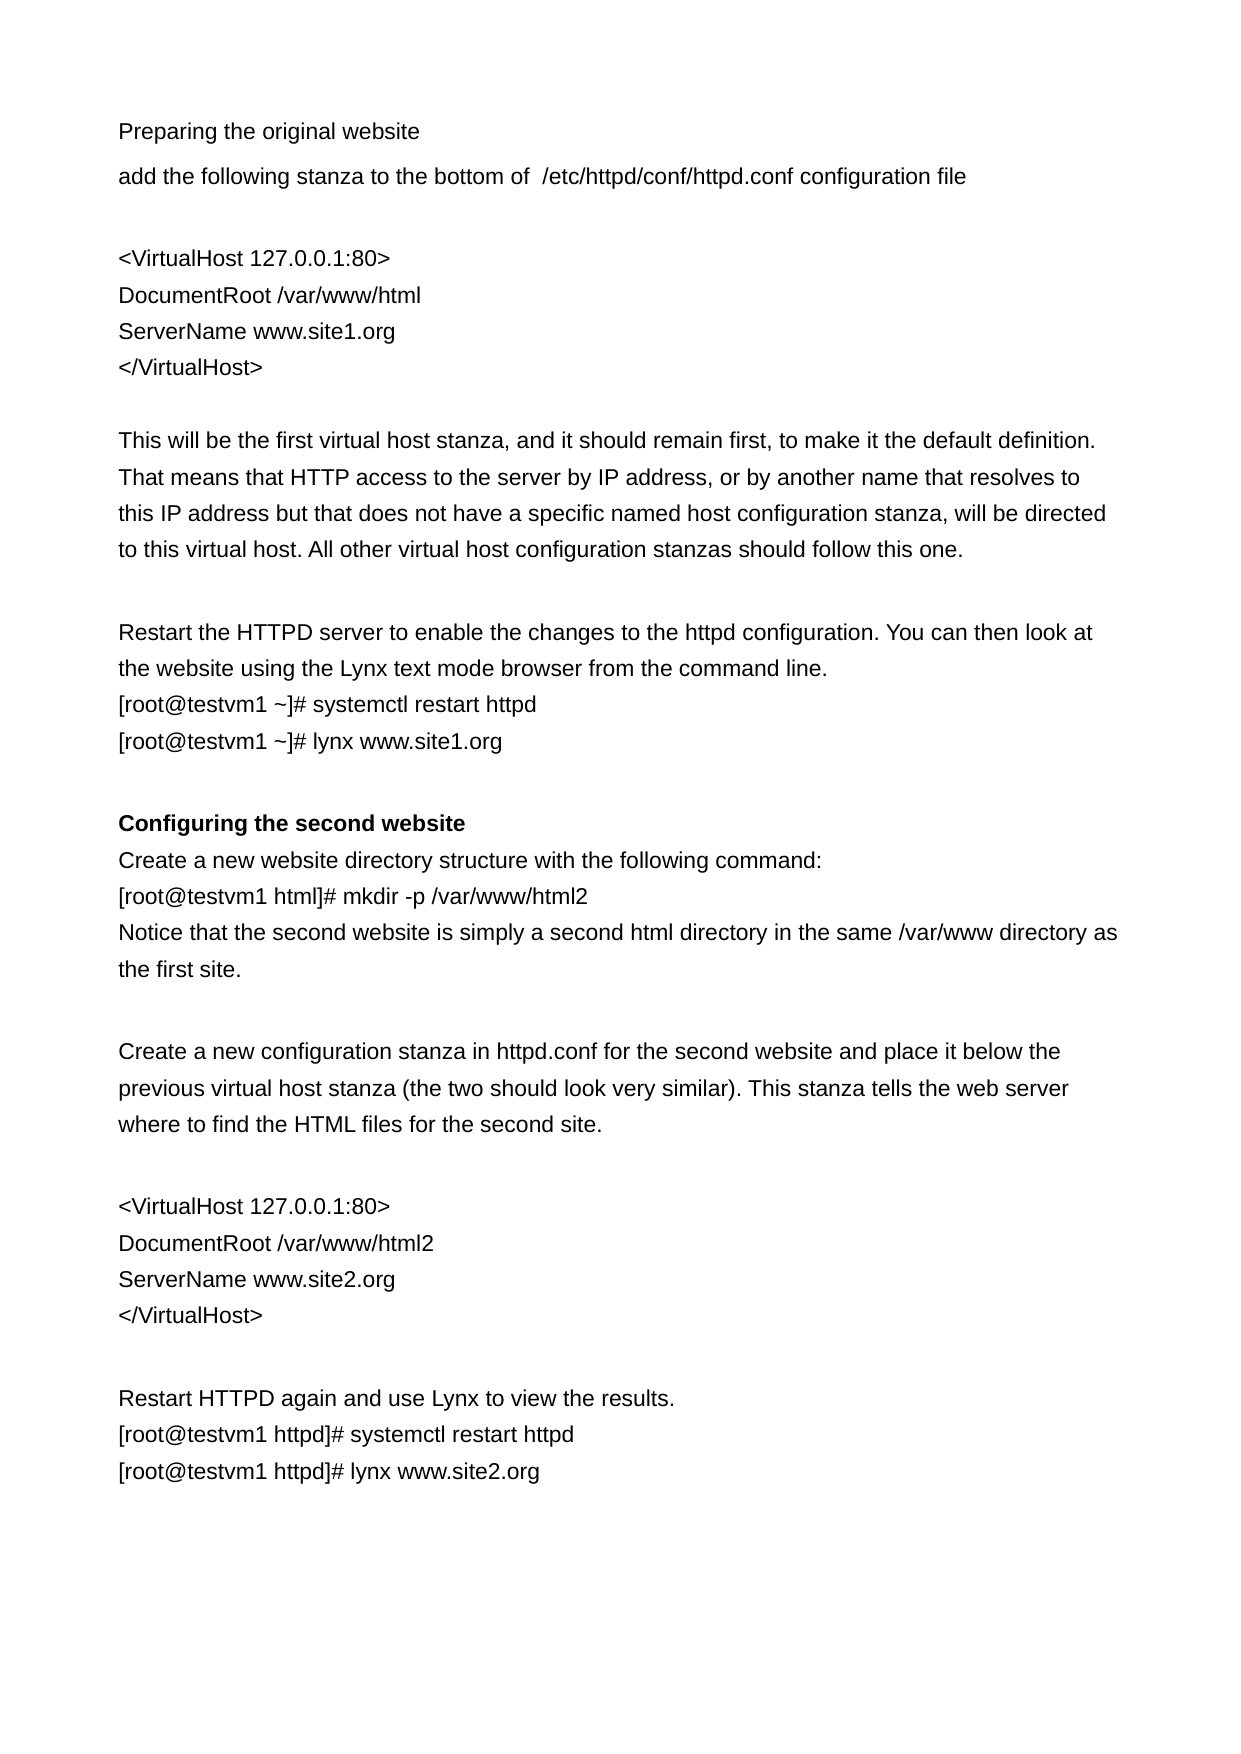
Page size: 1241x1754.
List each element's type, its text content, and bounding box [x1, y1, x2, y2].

text DocumentRoot /var/www/html [118, 282, 1122, 308]
text This will be the first virtual host stanza, and it should remain first, to make it the default definition. That means that HTTP access to the server by IP address, or by another name that resolves to this IP address but that does not have a specific named host configuration stanza, will be directed to this virtual host. All other virtual host configuration stanzas should follow this one. [118, 391, 1122, 562]
text [root@testvm1 httpd]# lynx www.site2.org [118, 1458, 1122, 1484]
text Restart the HTTPD server to enable the changes to the httpd configuration. You can then look at the website using the Lynx text mode browser from the command line. [118, 619, 1122, 681]
text </VirtualHost> [118, 354, 1122, 381]
text add the following stanza to the bottom of /etc/httpd/conf/httpd.conf configuration file [118, 163, 1122, 189]
text [root@testvm1 ~]# lynx www.site1.org [118, 728, 1122, 754]
text [root@testvm1 httpd]# systemctl restart httpd [118, 1421, 1122, 1448]
text Restart HTTPD again and use Lynx to view the results. [118, 1385, 1122, 1411]
text [root@testvm1 html]# mkdir -p /var/www/html2 [118, 883, 1122, 909]
text ServerName www.site1.org [118, 318, 1122, 344]
text Notice that the second website is simply a second html directory in the same /var/www directory as the first site. [118, 919, 1122, 982]
text Configuring the second website [118, 810, 1122, 837]
text <VirtualHost 127.0.0.1:80> [118, 245, 1122, 272]
text Create a new website directory structure with the following command: [118, 847, 1122, 873]
text Create a new configuration stanza in httpd.conf for the second website and place it below the previous virtual host stanza (the two should look very similar). This stanza tells the web server where to find the HTML files for the second site. [118, 1038, 1122, 1137]
text <VirtualHost 127.0.0.1:80> DocumentRoot /var/www/html2 ServerName www.site2.org </VirtualHost> [118, 1193, 1122, 1329]
subtitle Preparing the original website [118, 118, 1122, 144]
text [root@testvm1 ~]# systemctl restart httpd [118, 691, 1122, 718]
